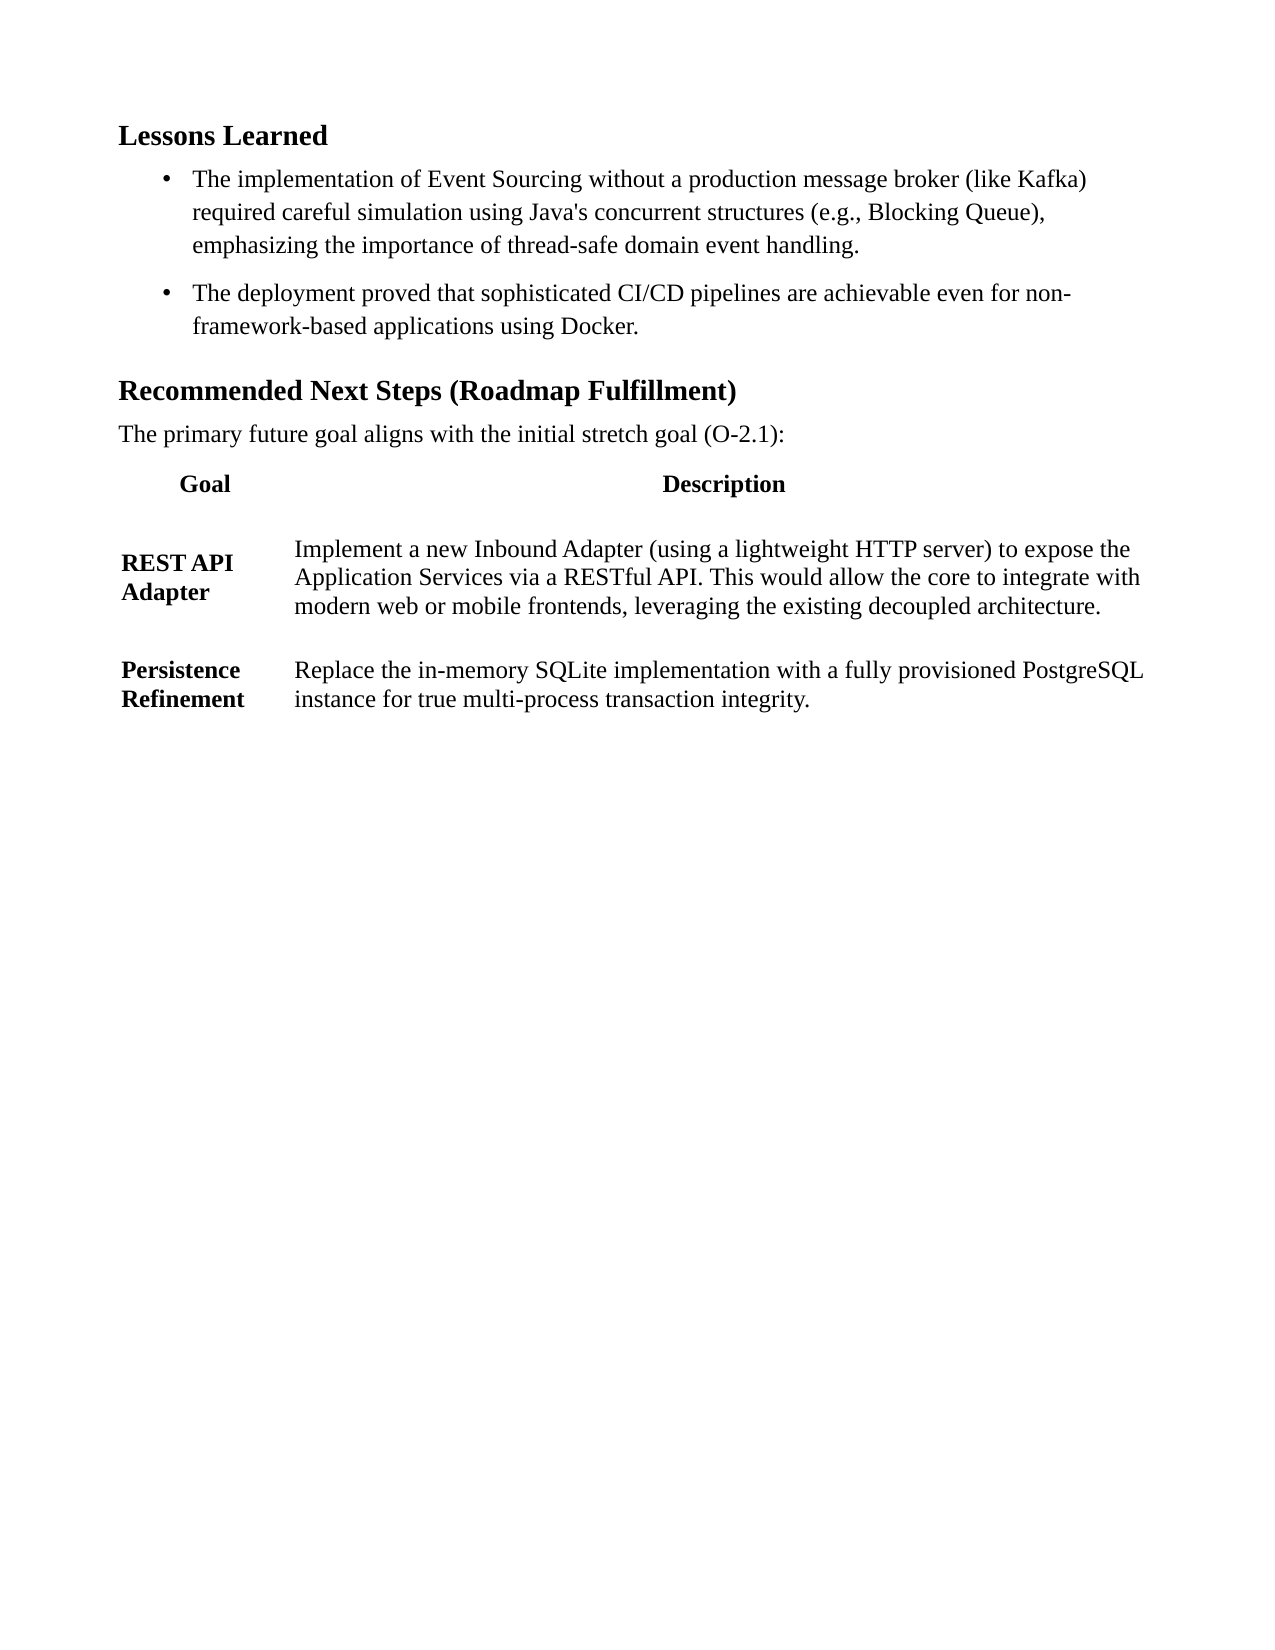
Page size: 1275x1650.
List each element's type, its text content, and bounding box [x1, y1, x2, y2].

table_cell Implement a new Inbound Adapter (using a lightweight HTTP server) to expose the Application Services via a RESTful API. This would allow the core to integrate with modern web or mobile frontends, leveraging the existing decoupled architecture. [291, 531, 1157, 652]
table_header Goal [118, 467, 291, 531]
subtitle Recommended Next Steps (Roadmap Fulfillment) [118, 373, 1157, 407]
list The implementation of Event Sourcing without a production message broker (like Kafka) required careful simulation using Java's concurrent structures (e.g., Blocking Queue), emphasizing the importance of thread-safe domain event handling. [162, 164, 1157, 259]
table_cell Replace the in-memory SQLite implementation with a fully provisioned PostgreSQL instance for true multi-process transaction integrity. [291, 652, 1157, 745]
list The deployment proved that sophisticated CI/CD pipelines are achievable even for non-framework-based applications using Docker. [162, 278, 1157, 339]
table_cell REST API Adapter [118, 531, 291, 652]
subtitle Lessons Learned [118, 118, 1157, 152]
text The primary future goal aligns with the initial stretch goal (O-2.1): [118, 419, 1157, 448]
table_cell Persistence Refinement [118, 652, 291, 745]
table_header Description [291, 467, 1157, 531]
